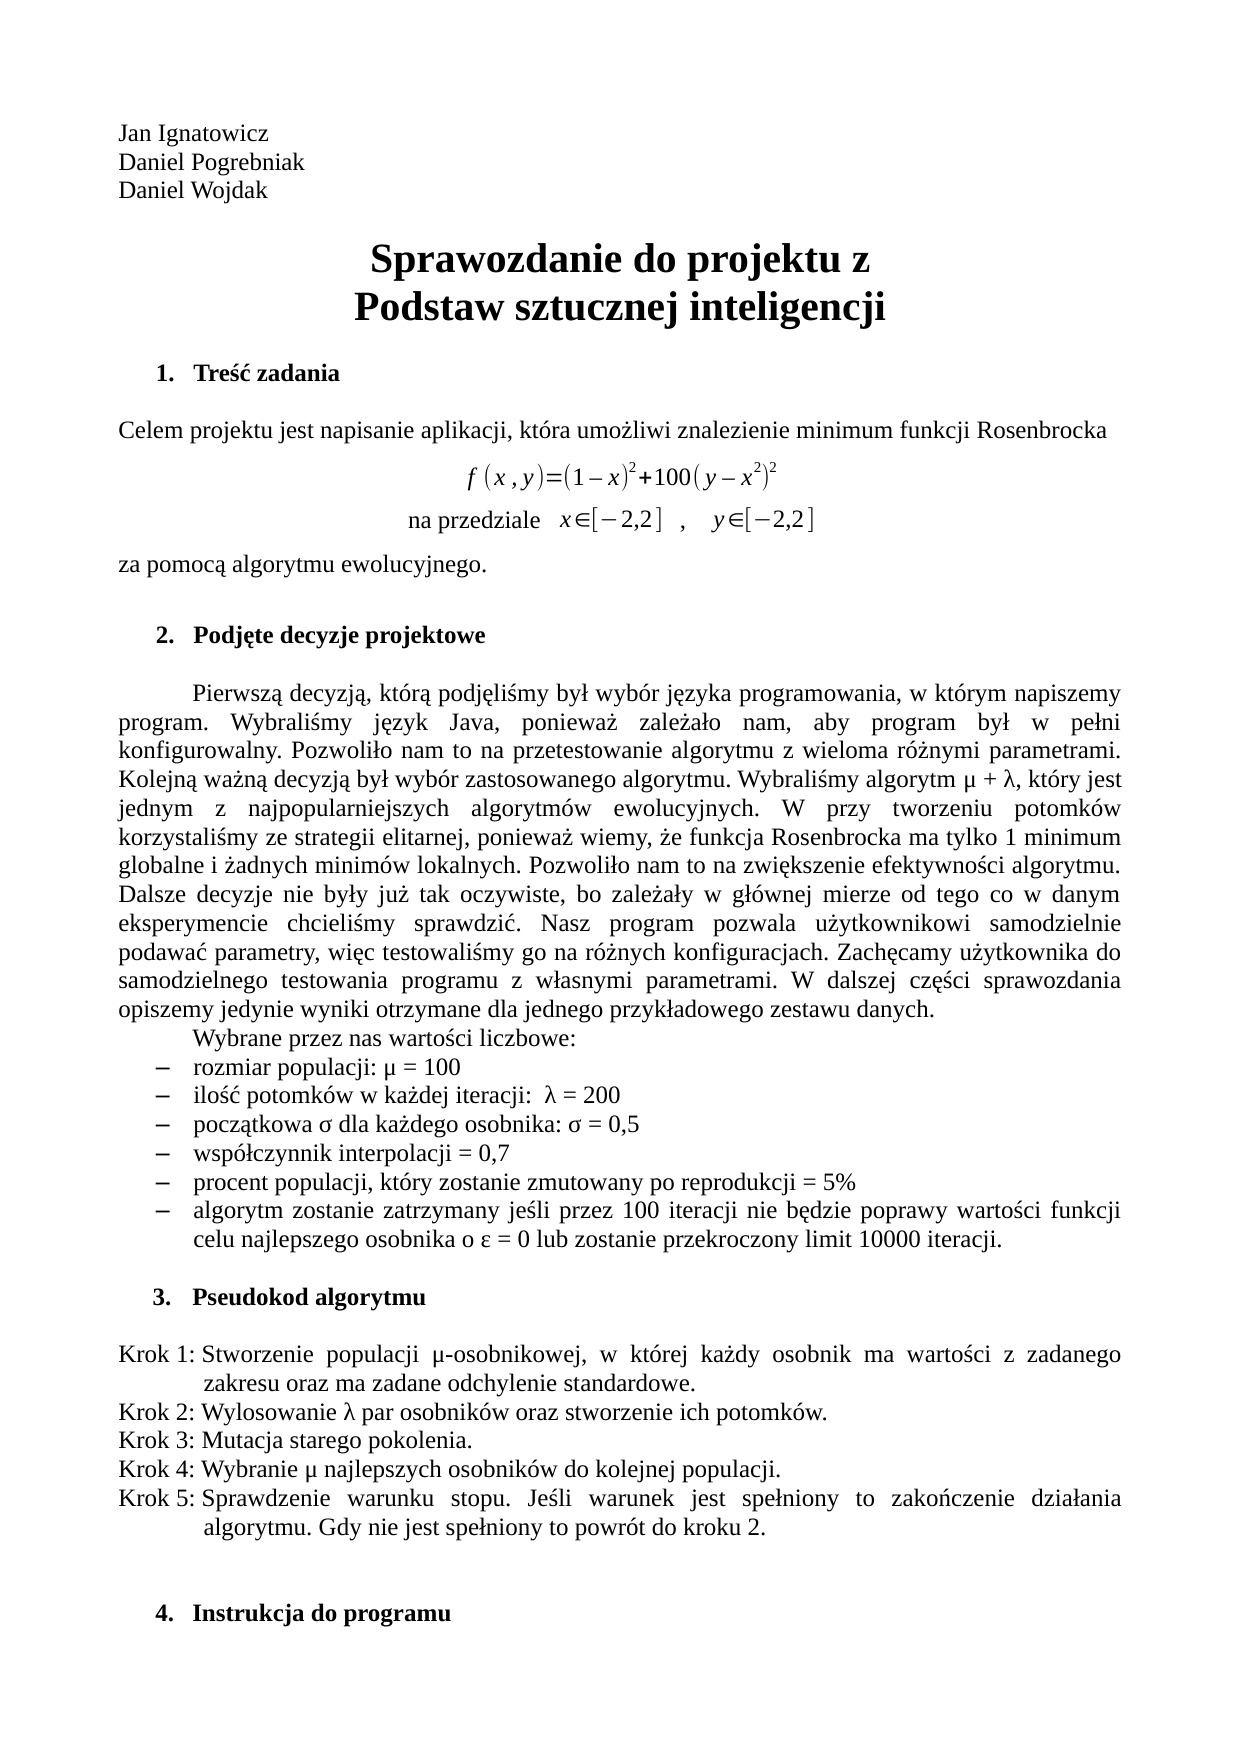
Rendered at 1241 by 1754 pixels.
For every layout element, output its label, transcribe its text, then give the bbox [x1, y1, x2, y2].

text Krok 3: Mutacja starego pokolenia. [118, 1426, 1122, 1454]
text Krok 4: Wybranie μ najlepszych osobników do kolejnej populacji. [118, 1454, 1122, 1483]
text Krok 2: Wylosowanie λ par osobników oraz stworzenie ich potomków. [118, 1397, 1122, 1426]
text za pomocą algorytmu ewolucyjnego. [118, 549, 1122, 577]
list Podjęte decyzje projektowe [156, 621, 1122, 649]
list Instrukcja do programu [118, 1598, 1122, 1627]
text Pierwszą decyzją, którą podjęliśmy był wybór języka programowania, w którym napiszemy program. Wybraliśmy język Java, ponieważ zależało nam, aby program był w pełni konfigurowalny. Pozwoliło nam to na przetestowanie algorytmu z wieloma różnymi parametrami. Kolejną ważną decyzją był wybór zastosowanego algorytmu. Wybraliśmy algorytm μ + λ, który jest jednym z najpopularniejszych algorytmów ewolucyjnych. W przy tworzeniu potomków korzystaliśmy ze strategii elitarnej, ponieważ wiemy, że funkcja Rosenbrocka ma tylko 1 minimum globalne i żadnych minimów lokalnych. Pozwoliło nam to na zwiększenie efektywności algorytmu. Dalsze decyzje nie były już tak oczywiste, bo zależały w głównej mierze od tego co w danym eksperymencie chcieliśmy sprawdzić. Nasz program pozwala użytkownikowi samodzielnie podawać parametry, więc testowaliśmy go na różnych konfiguracjach. Zachęcamy użytkownika do samodzielnego testowania programu z własnymi parametrami. W dalszej części sprawozdania opiszemy jedynie wyniki otrzymane dla jednego przykładowego zestawu danych. [118, 678, 1122, 1023]
text Krok 1: Stworzenie populacji μ-osobnikowej, w której każdy osobnik ma wartości z zadanego zakresu oraz ma zadane odchylenie standardowe. [118, 1339, 1122, 1397]
list procent populacji, który zostanie zmutowany po reprodukcji = 5% [156, 1167, 1122, 1196]
text Sprawozdanie do projektu z [118, 233, 1122, 281]
text Podstaw sztucznej inteligencji [118, 281, 1122, 329]
text na przedziale, [118, 505, 1122, 534]
list Pseudokod algorytmu [118, 1282, 1122, 1311]
text Krok 5: Sprawdzenie warunku stopu. Jeśli warunek jest spełniony to zakończenie działania algorytmu. Gdy nie jest spełniony to powrót do kroku 2. [118, 1483, 1122, 1541]
text Celem projektu jest napisanie aplikacji, która umożliwi znalezienie minimum funkcji Rosenbrocka [118, 415, 1122, 444]
text Wybrane przez nas wartości liczbowe: [118, 1023, 1122, 1052]
list współczynnik interpolacji = 0,7 [156, 1138, 1122, 1167]
text Daniel Pogrebniak [118, 147, 1122, 176]
text Daniel Wojdak [118, 176, 1122, 204]
list początkowa σ dla każdego osobnika: σ = 0,5 [156, 1109, 1122, 1138]
list algorytm zostanie zatrzymany jeśli przez 100 iteracji nie będzie poprawy wartości funkcji celu najlepszego osobnika o ε = 0 lub zostanie przekroczony limit 10000 iteracji. [156, 1196, 1122, 1253]
list Treść zadania [156, 358, 1122, 386]
list rozmiar populacji: μ = 100 [156, 1052, 1122, 1081]
list ilość potomków w każdej iteracji: λ = 200 [156, 1081, 1122, 1109]
text Jan Ignatowicz [118, 118, 1122, 147]
